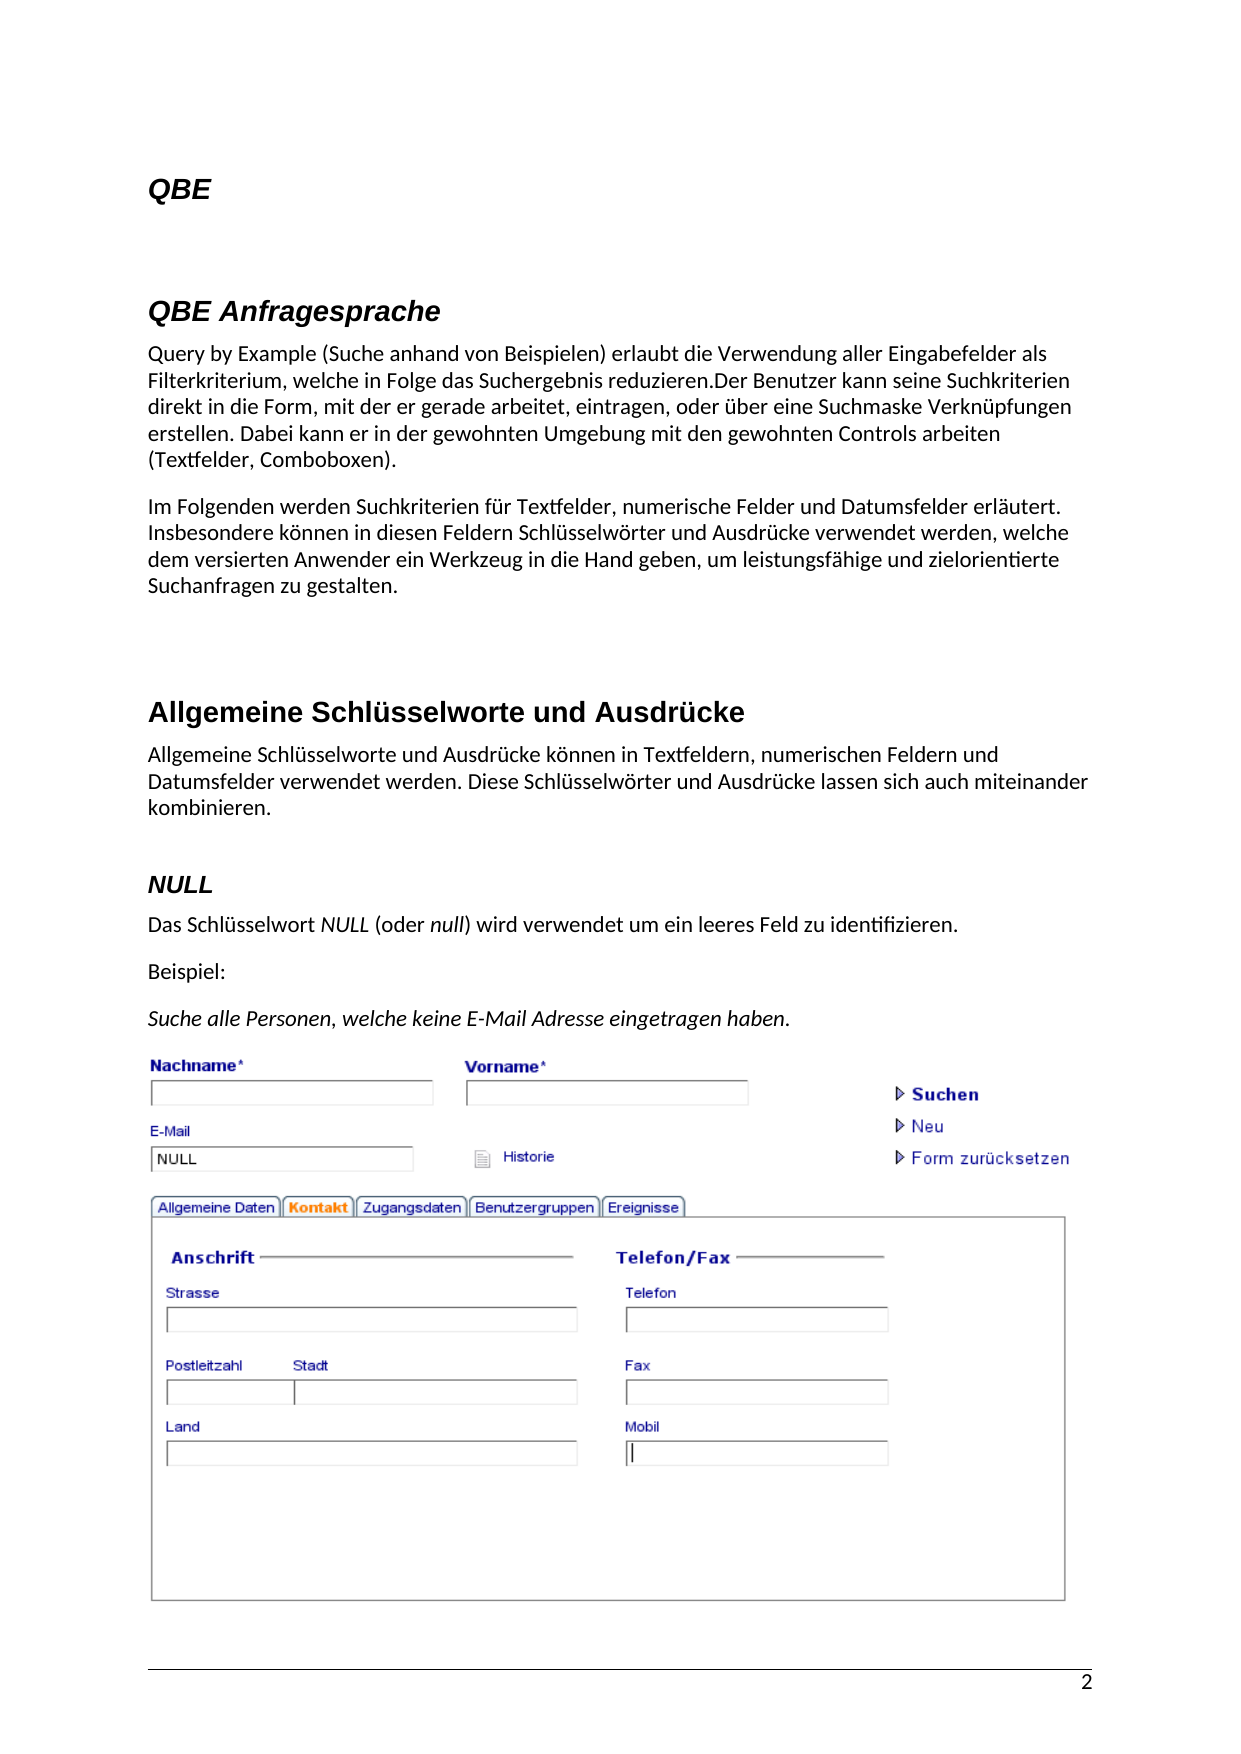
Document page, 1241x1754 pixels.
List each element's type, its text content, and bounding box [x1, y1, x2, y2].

subtitle QBE [148, 173, 1092, 205]
subtitle NULL [148, 871, 1092, 898]
text Beispiel: [148, 962, 1092, 985]
text Das Schlüsselwort NULL (oder null) wird verwendet um ein leeres Feld zu identifizieren. [148, 915, 1092, 938]
subtitle QBE Anfragesprache [148, 295, 1092, 327]
picture [147, 1056, 1069, 1605]
text Allgemeine Schlüsselworte und Ausdrücke können in Textfeldern, numerischen Feldern und Datumsfelder verwendet werden. Diese Schlüsselwörter und Ausdrücke lassen sich auch miteinander kombinieren. [148, 746, 1092, 821]
subtitle Allgemeine Schlüsselworte und Ausdrücke [148, 696, 1092, 728]
text Query by Example (Suche anhand von Beispielen) erlaubt die Verwendung aller Eingabefelder als Filterkriterium, welche in Folge das Suchergebnis reduzieren.Der Benutzer kann seine Suchkriterien direkt in die Form, mit der er gerade arbeitet, eintragen, oder über eine Suchmaske Verknüpfungen erstellen. Dabei kann er in der gewohnten Umgebung mit den gewohnten Controls arbeiten (Textfelder, Comboboxen). [148, 345, 1092, 473]
text Suche alle Personen, welche keine E-Mail Adresse eingetragen haben. [148, 1009, 1092, 1032]
text Im Folgenden werden Suchkriterien für Textfelder, numerische Felder und Datumsfelder erläutert. Insbesondere können in diesen Feldern Schlüsselwörter und Ausdrücke verwendet werden, welche dem versierten Anwender ein Werkzeug in die Hand geben, um leistungsfähige und zielorientierte Suchanfragen zu gestalten. [148, 497, 1092, 599]
